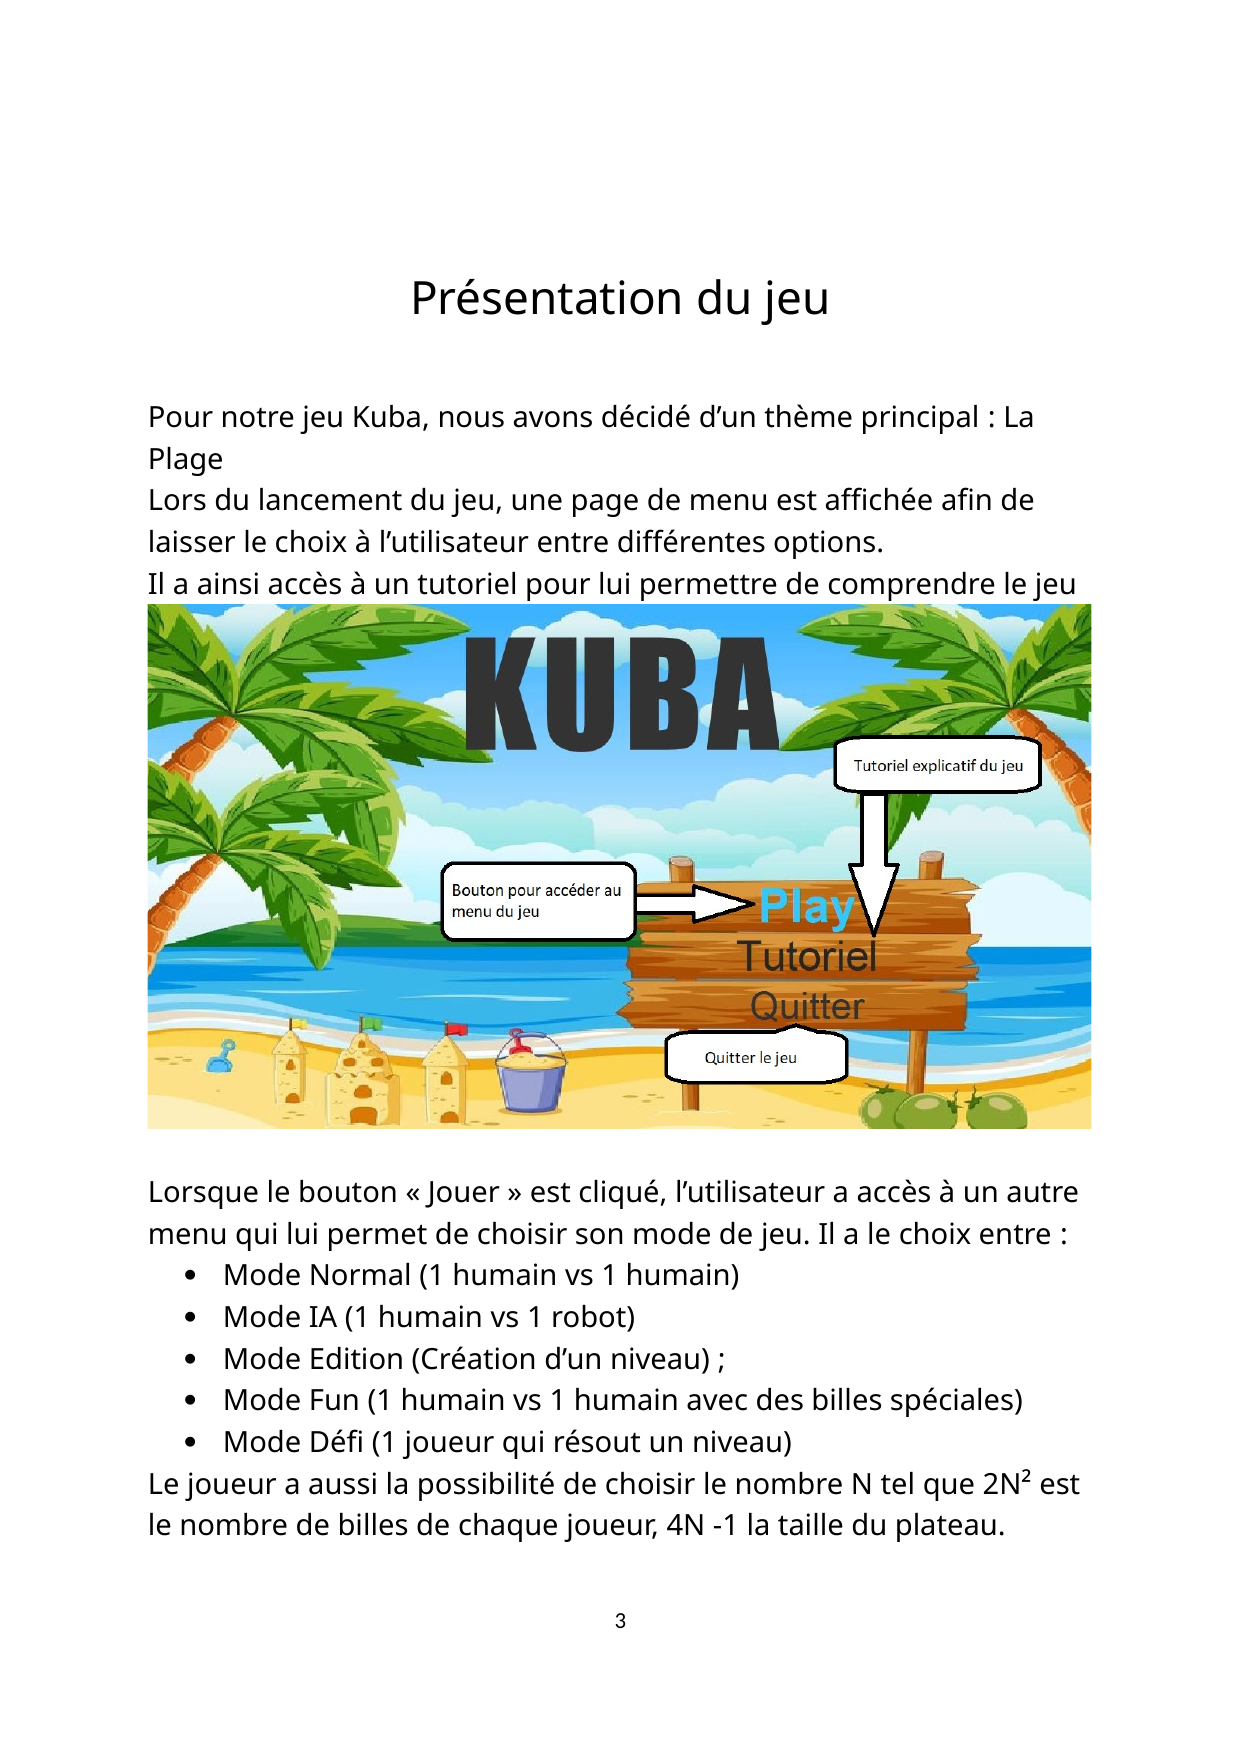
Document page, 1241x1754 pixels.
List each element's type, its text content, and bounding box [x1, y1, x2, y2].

text Il a ainsi accès à un tutoriel pour lui permettre de comprendre le jeu [148, 563, 1093, 603]
list Mode Normal (1 humain vs 1 humain) [185, 1255, 1093, 1294]
list Mode IA (1 humain vs 1 robot) [185, 1296, 1093, 1336]
text Pour notre jeu Kuba, nous avons décidé d’un thème principal : La Plage [148, 396, 1093, 478]
list Mode Fun (1 humain vs 1 humain avec des billes spéciales) [185, 1380, 1093, 1419]
text Le joueur a aussi la possibilité de choisir le nombre N tel que 2N² est le nombre de billes de chaque joueur, 4N -1 la taille du plateau. [148, 1463, 1093, 1544]
text Lors du lancement du jeu, une page de menu est affichée afin de laisser le choix à l’utilisateur entre différentes options. [148, 479, 1093, 561]
list Mode Edition (Création d’un niveau) ; [185, 1338, 1093, 1378]
text Lorsque le bouton « Jouer » est cliqué, l’utilisateur a accès à un autre menu qui lui permet de choisir son mode de jeu. Il a le choix entre : [148, 1171, 1093, 1253]
text Présentation du jeu [148, 265, 1093, 328]
list Mode Défi (1 joueur qui résout un niveau) [185, 1421, 1093, 1461]
